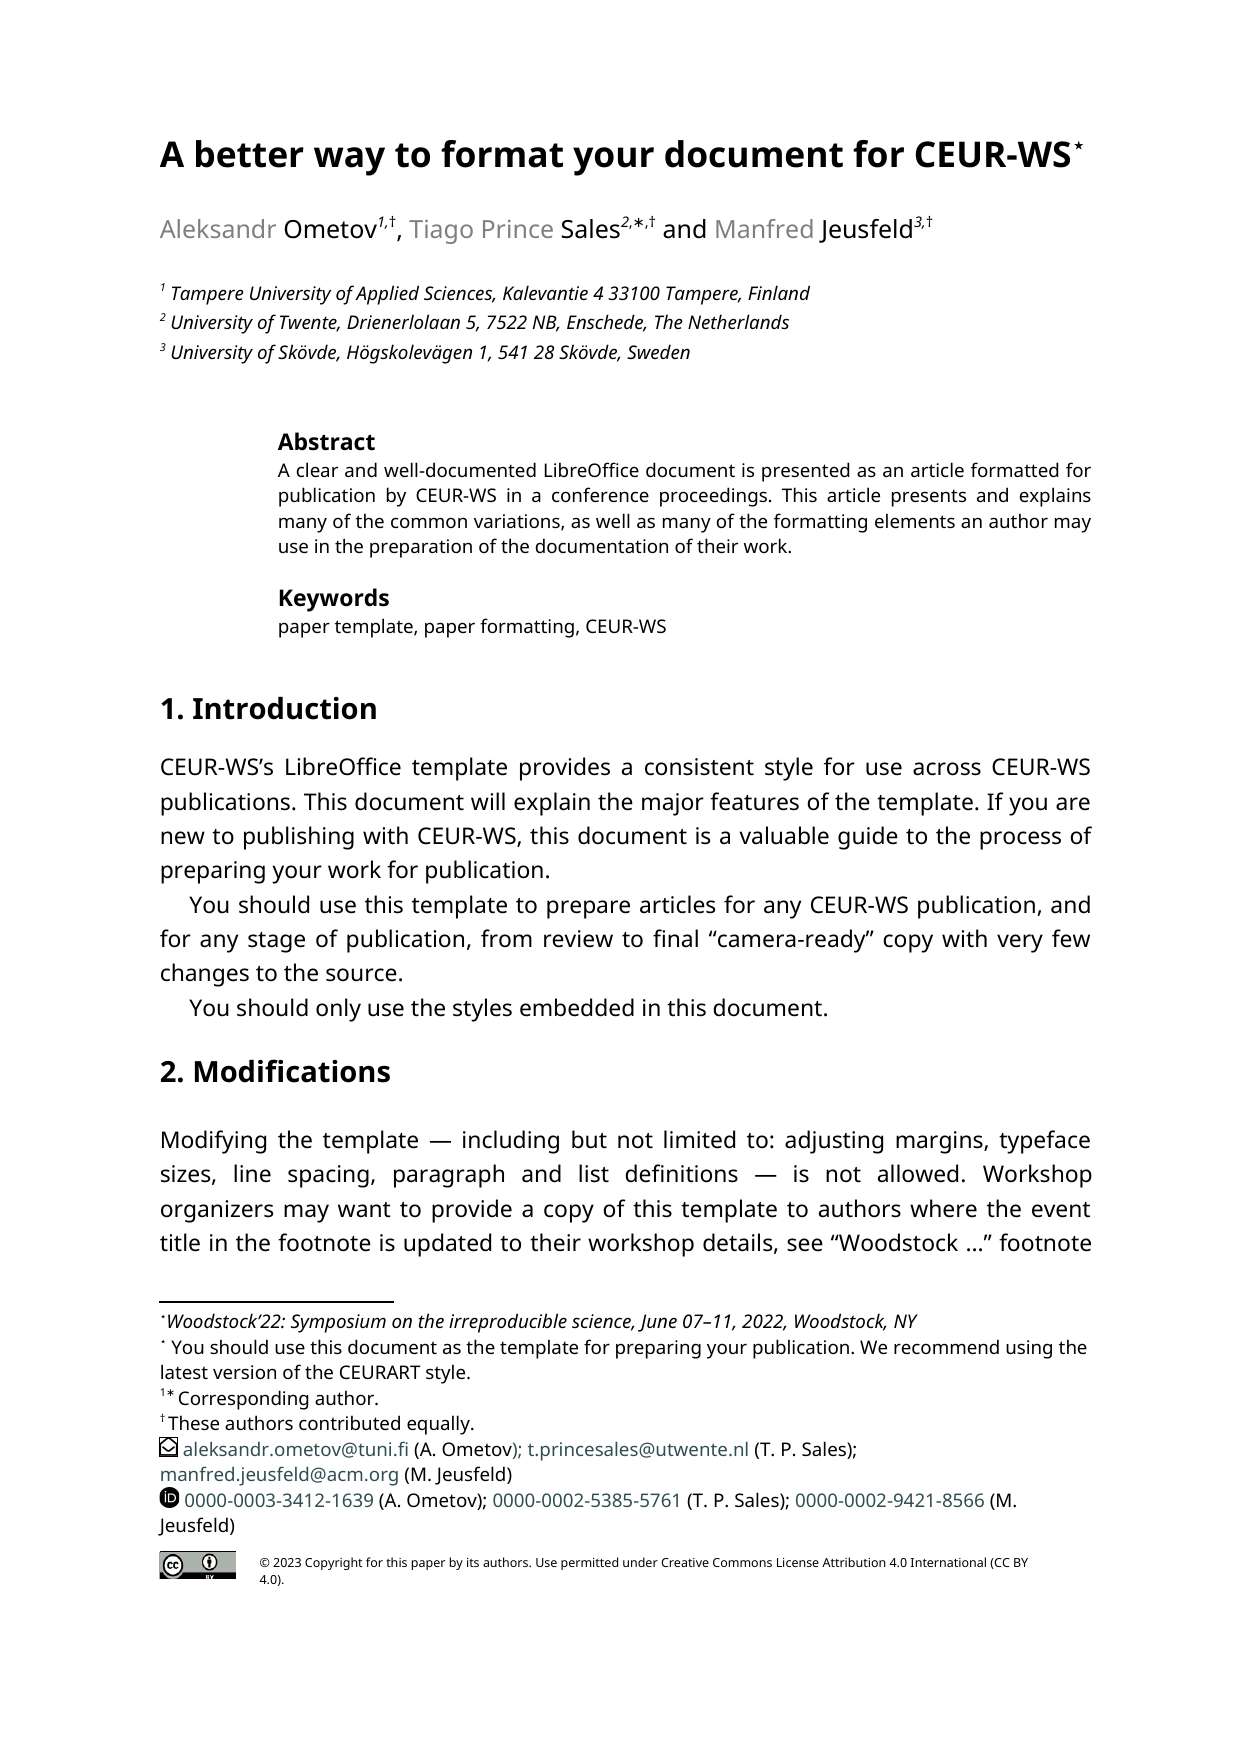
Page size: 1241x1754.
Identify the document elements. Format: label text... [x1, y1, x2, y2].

picture [159, 1487, 180, 1508]
text ⋆ You should use this document as the template for preparing your publication. We recommend using the latest version of the CEURART style. [159, 1334, 1093, 1385]
subtitle Modifications [159, 1051, 1093, 1091]
text 2 University of Twente, Drienerlolaan 5, 7522 NB, Enschede, The Netherlands [159, 309, 1093, 335]
table_header © 2023 Copyright for this paper by its authors. Use permitted under Creative Commons License Attribution 4.0 International (CC BY 4.0). [248, 1538, 1019, 1604]
text You should use this template to prepare articles for any CEUR-WS publication, and for any stage of publication, from review to final “camera-ready” copy with very few changes to the source. [159, 888, 1093, 988]
text aleksandr.ometov@tuni.fi (A. Ometov); t.princesales@utwente.nl (T. P. Sales); manfred.jeusfeld@acm.org (M. Jeusfeld) [159, 1436, 1093, 1487]
text paper template, paper formatting, CEUR-WS [159, 613, 1093, 639]
title Keywords [278, 582, 1093, 613]
text 0000-0003-3412-1639 (A. Ometov); 0000-0002-5385-5761 (T. P. Sales); 0000-0002-9421-8566 (M. Jeusfeld) [159, 1487, 1093, 1538]
text 1 Tampere University of Applied Sciences, Kalevantie 4 33100 Tampere, Finland [159, 280, 1093, 305]
text ∗ Corresponding author. [159, 1385, 1093, 1411]
table_header [160, 1538, 248, 1604]
text CEUR-WS’s LibreOffice template provides a consistent style for use across CEUR-WS publications. This document will explain the major features of the template. If you are new to publishing with CEUR-WS, this document is a valuable guide to the process of preparing your work for publication. [159, 751, 1093, 885]
text A clear and well-documented LibreOffice document is presented as an article formatted for publication by CEUR-WS in a conference proceedings. This article presents and explains many of the common variations, as well as many of the formatting elements an author may use in the preparation of the documentation of their work. [278, 457, 1093, 559]
picture [160, 1438, 177, 1456]
text † These authors contributed equally. [159, 1411, 1093, 1436]
text Aleksandr Ometov1,†, Tiago Prince Sales2,∗,† and Manfred Jeusfeld3,† [159, 212, 1093, 246]
title A better way to format your document for CEUR-WS [159, 130, 1093, 178]
text 3 University of Skövde, Högskolevägen 1, 541 28 Skövde, Sweden [159, 339, 1093, 365]
subtitle Introduction [159, 689, 1093, 728]
title Woodstock’22: Symposium on the irreproducible science, June 07–11, 2022, Woodstock, NY [159, 1308, 1093, 1334]
title Abstract [278, 426, 1093, 457]
text You should only use the styles embedded in this document. [159, 992, 1093, 1023]
text Modifying the template — including but not limited to: adjusting margins, typeface sizes, line spacing, paragraph and list definitions — is not allowed. Workshop organizers may want to provide a copy of this template to authors where the event title in the footnote is updated to their workshop details, see “Woodstock …” footnote [159, 1124, 1093, 1258]
